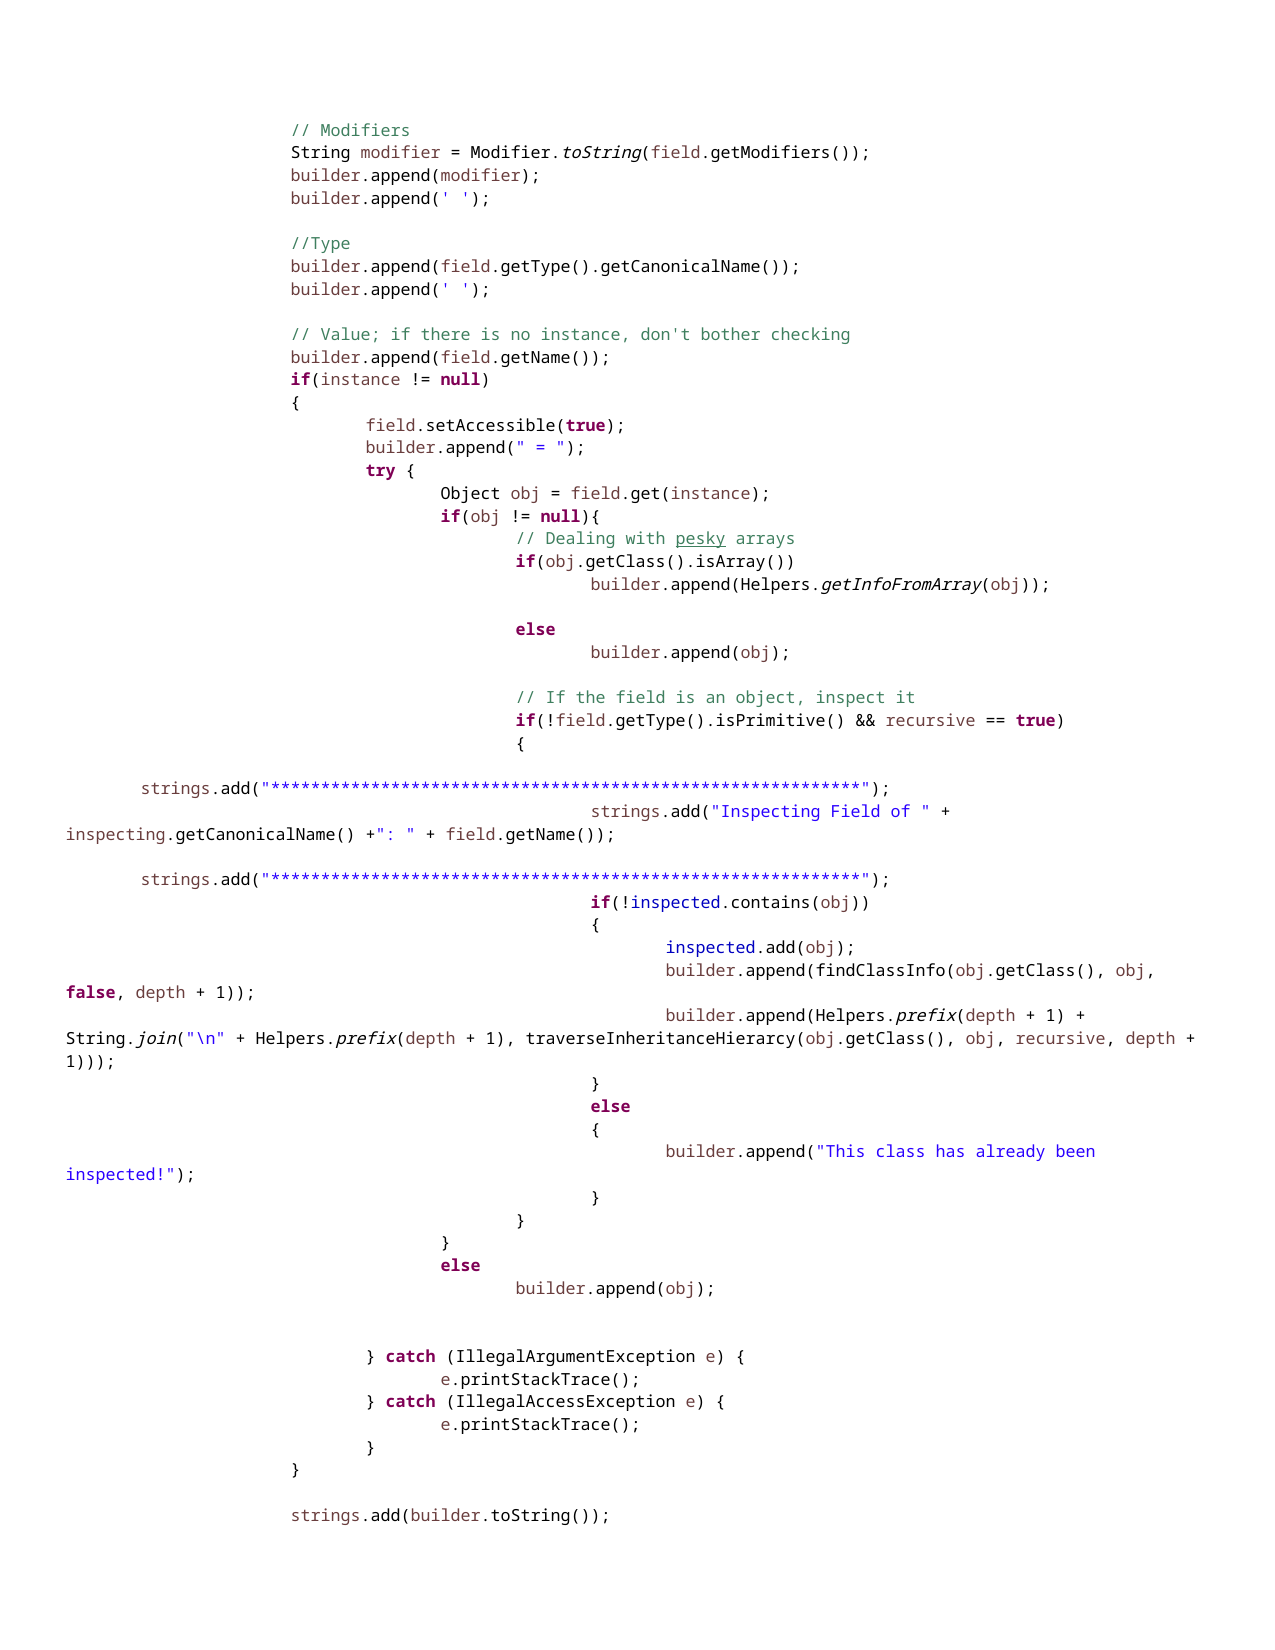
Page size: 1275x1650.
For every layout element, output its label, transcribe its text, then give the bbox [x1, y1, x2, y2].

text } [65, 1072, 1209, 1094]
text e.printStackTrace(); [65, 1367, 1209, 1390]
text { [65, 1117, 1209, 1140]
text builder.append(obj); [65, 640, 1209, 663]
text builder.append(' '); [65, 277, 1209, 300]
text builder.append(Helpers.prefix(depth + 1) + String.join("\n" + Helpers.prefix(depth + 1), traverseInheritanceHierarcy(obj.getClass(), obj, recursive, depth + 1))); [65, 1004, 1209, 1072]
text // Value; if there is no instance, don't bother checking [65, 322, 1209, 345]
text // Dealing with pesky arrays [65, 527, 1209, 549]
text } [65, 1435, 1209, 1458]
text builder.append(' '); [65, 186, 1209, 209]
text builder.append(" = "); [65, 436, 1209, 459]
text e.printStackTrace(); [65, 1412, 1209, 1435]
text strings.add("***********************************************************"); [65, 754, 1209, 799]
text if(instance != null) [65, 368, 1209, 391]
text builder.append(modifier); [65, 163, 1209, 186]
text // Modifiers [65, 118, 1209, 141]
text builder.append("This class has already been inspected!"); [65, 1140, 1209, 1185]
text String modifier = Modifier.toString(field.getModifiers()); [65, 141, 1209, 163]
text // If the field is an object, inspect it [65, 686, 1209, 708]
text if(obj.getClass().isArray()) [65, 549, 1209, 572]
text else [65, 1253, 1209, 1276]
text builder.append(Helpers.getInfoFromArray(obj)); [65, 572, 1209, 595]
text if(!field.getType().isPrimitive() && recursive == true) [65, 708, 1209, 731]
text if(obj != null){ [65, 504, 1209, 527]
text else [65, 618, 1209, 640]
text builder.append(field.getName()); [65, 345, 1209, 368]
text { [65, 731, 1209, 754]
text strings.add("***********************************************************"); [65, 845, 1209, 890]
text if(!inspected.contains(obj)) [65, 890, 1209, 913]
text } [65, 1185, 1209, 1208]
text else [65, 1094, 1209, 1117]
text try { [65, 459, 1209, 481]
text Object obj = field.get(instance); [65, 481, 1209, 504]
text { [65, 391, 1209, 413]
text strings.add(builder.toString()); [65, 1503, 1209, 1526]
text strings.add("Inspecting Field of " + inspecting.getCanonicalName() +": " + field.getName()); [65, 799, 1209, 845]
text } [65, 1231, 1209, 1253]
text inspected.add(obj); [65, 936, 1209, 958]
text } [65, 1458, 1209, 1481]
text //Type [65, 232, 1209, 254]
text builder.append(findClassInfo(obj.getClass(), obj, false, depth + 1)); [65, 958, 1209, 1004]
text field.setAccessible(true); [65, 413, 1209, 436]
text } catch (IllegalAccessException e) { [65, 1390, 1209, 1412]
text { [65, 913, 1209, 936]
text builder.append(obj); [65, 1276, 1209, 1299]
text } [65, 1208, 1209, 1231]
text } catch (IllegalArgumentException e) { [65, 1344, 1209, 1367]
text builder.append(field.getType().getCanonicalName()); [65, 254, 1209, 277]
